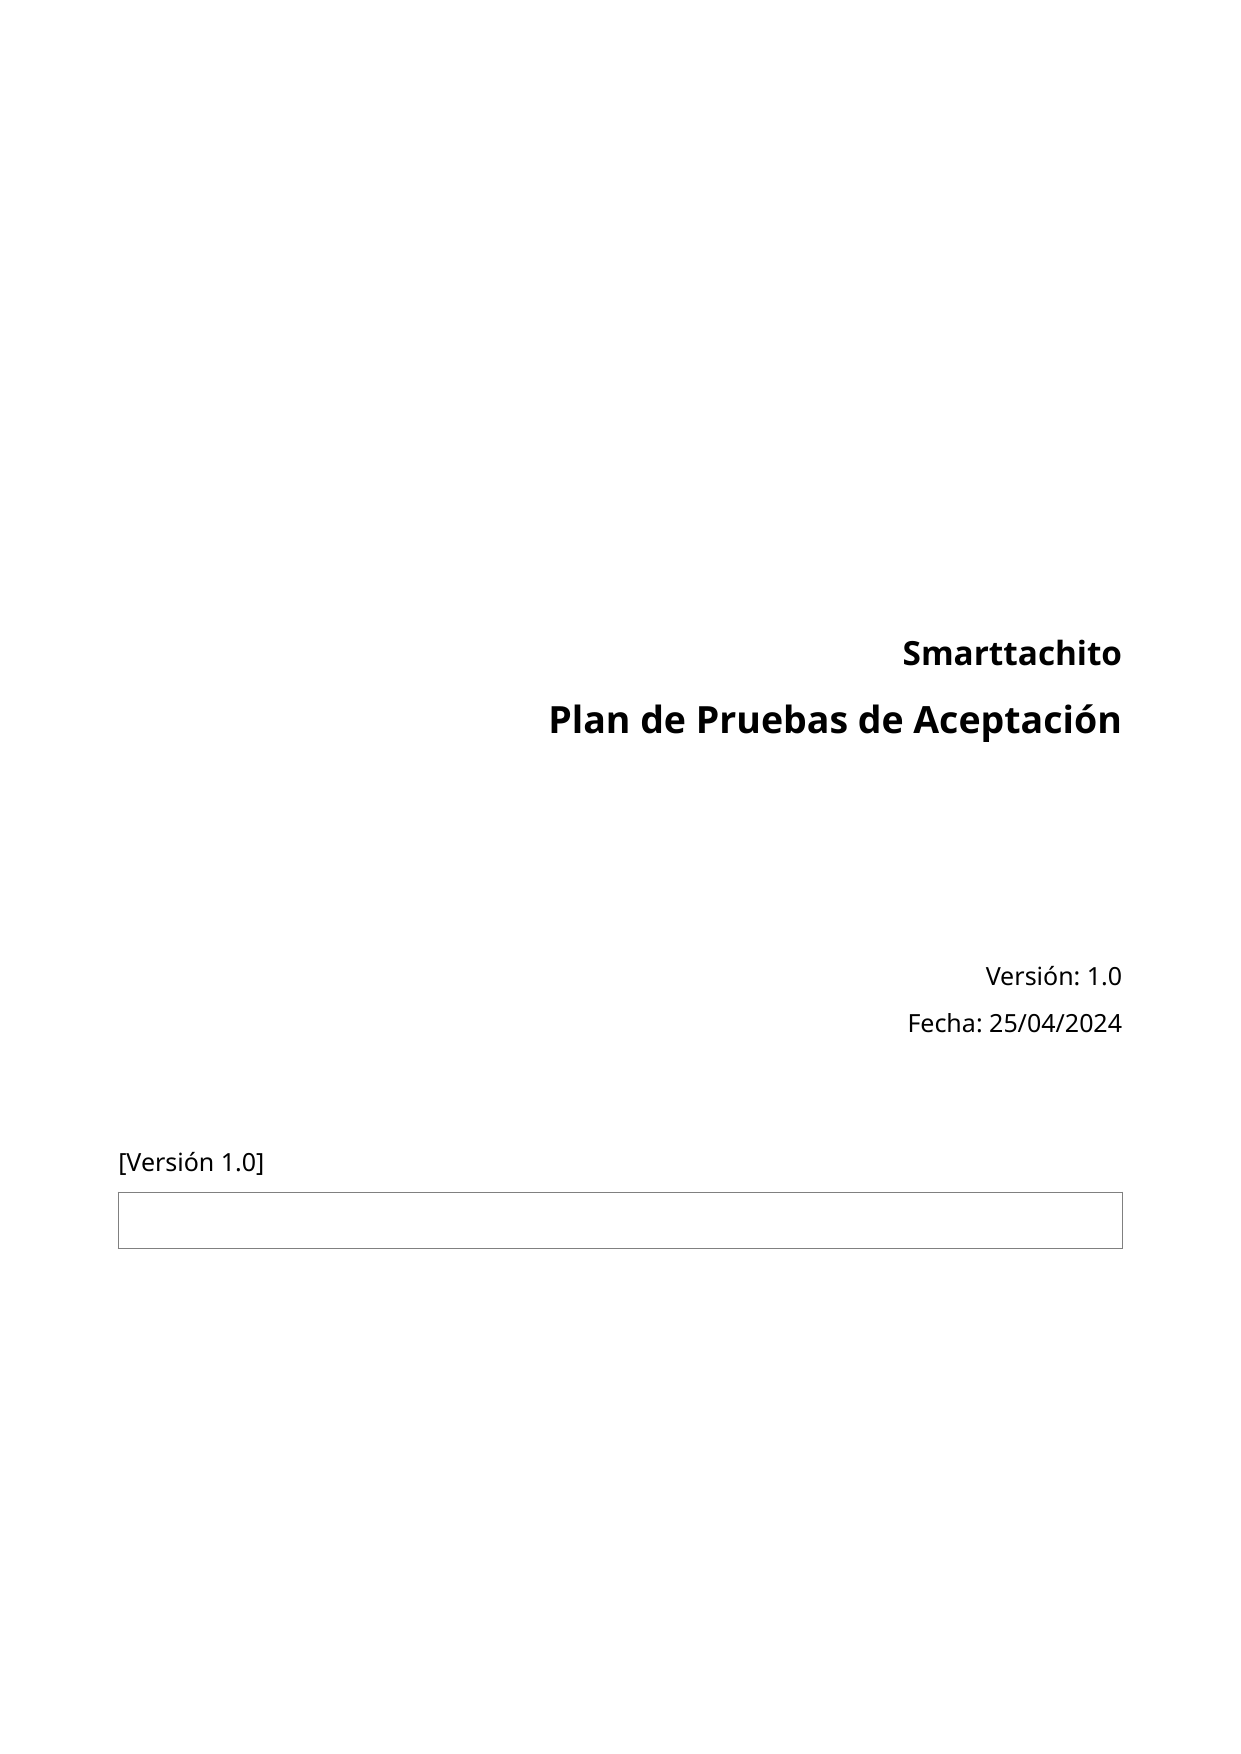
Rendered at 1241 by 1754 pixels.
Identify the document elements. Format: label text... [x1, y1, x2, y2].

table_header [119, 1193, 1122, 1248]
text Versión: 1.0 [118, 959, 1122, 993]
text Plan de Pruebas de Aceptación [118, 693, 1122, 744]
text Smarttachito [118, 630, 1122, 675]
text [Versión 1.0] [118, 1145, 1122, 1179]
text Fecha: 25/04/2024 [118, 1005, 1122, 1039]
